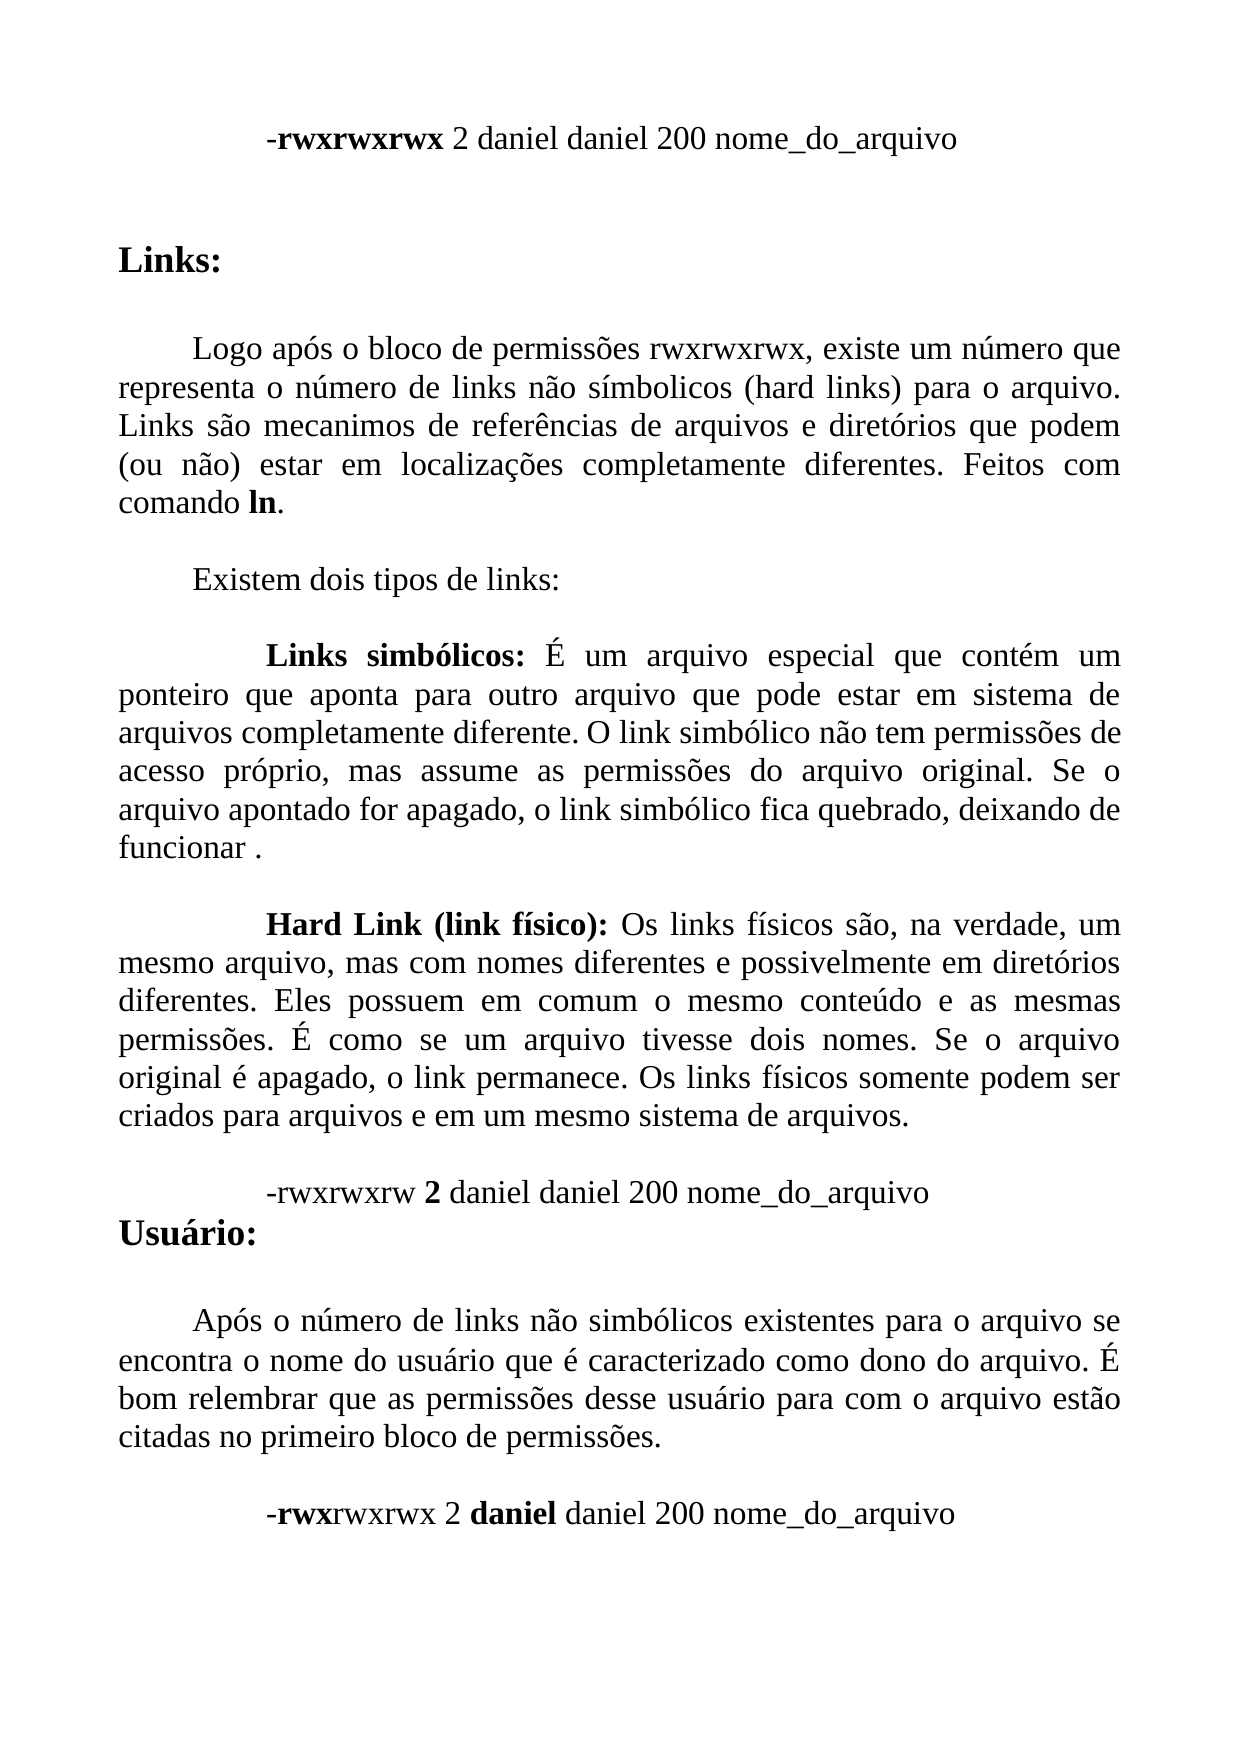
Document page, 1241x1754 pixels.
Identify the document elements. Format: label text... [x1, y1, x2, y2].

text -rwxrwxrwx 2 daniel daniel 200 nome_do_arquivo [118, 118, 1122, 156]
text Logo após o bloco de permissões rwxrwxrwx, existe um número que representa o número de links não símbolicos (hard links) para o arquivo. Links são mecanimos de referências de arquivos e diretórios que podem (ou não) estar em localizações completamente diferentes. Feitos com comando ln. [118, 324, 1122, 521]
text Hard Link (link físico): Os links físicos são, na verdade, um mesmo arquivo, mas com nomes diferentes e possivelmente em diretórios diferentes. Eles possuem em comum o mesmo conteúdo e as mesmas permissões. É como se um arquivo tivesse dois nomes. Se o arquivo original é apagado, o link permanece. Os links físicos somente podem ser criados para arquivos e em um mesmo sistema de arquivos. [118, 904, 1122, 1134]
text Links: [118, 238, 1122, 281]
text Após o número de links não simbólicos existentes para o arquivo se encontra o nome do usuário que é caracterizado como dono do arquivo. É bom relembrar que as permissões desse usuário para com o arquivo estão citadas no primeiro bloco de permissões. [118, 1297, 1122, 1455]
text Links simbólicos: É um arquivo especial que contém um ponteiro que aponta para outro arquivo que pode estar em sistema de arquivos completamente diferente. O link simbólico não tem permissões de acesso próprio, mas assume as permissões do arquivo original. Se o arquivo apontado for apagado, o link simbólico fica quebrado, deixando de funcionar . [118, 636, 1122, 866]
text Usuário: [118, 1211, 1122, 1254]
text -rwxrwxrw 2 daniel daniel 200 nome_do_arquivo [118, 1172, 1122, 1211]
text Existem dois tipos de links: [118, 559, 1122, 597]
text -rwxrwxrwx 2 daniel daniel 200 nome_do_arquivo [118, 1493, 1122, 1532]
